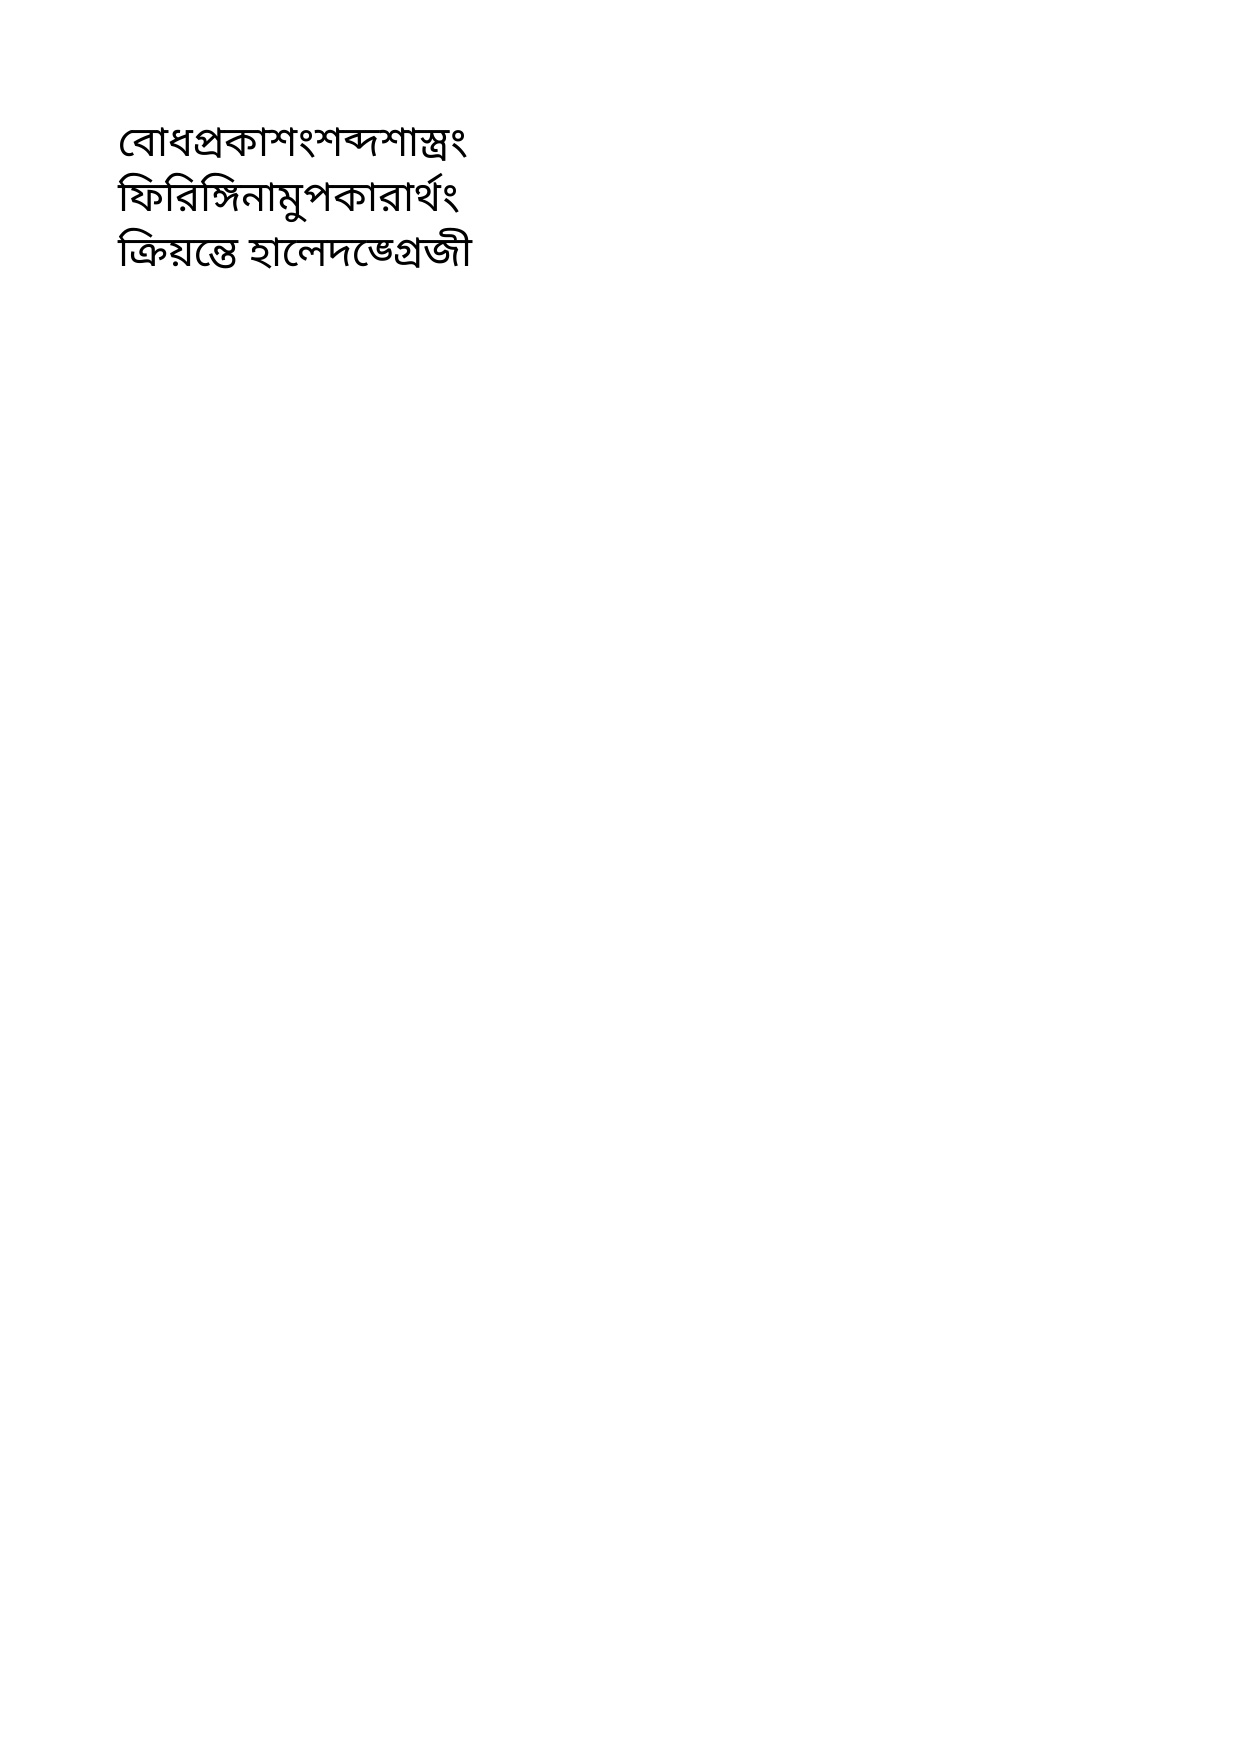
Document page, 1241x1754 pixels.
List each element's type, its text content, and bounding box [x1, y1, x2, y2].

text বোধপ্রকাশংশব্দশাস্ত্রং [118, 118, 1122, 173]
text ক্রিয়ন্তে হালেদঙ্গ্রেজী [118, 228, 1122, 284]
text ফিরিঙ্গিনামুপকারার্থং [118, 173, 1122, 228]
